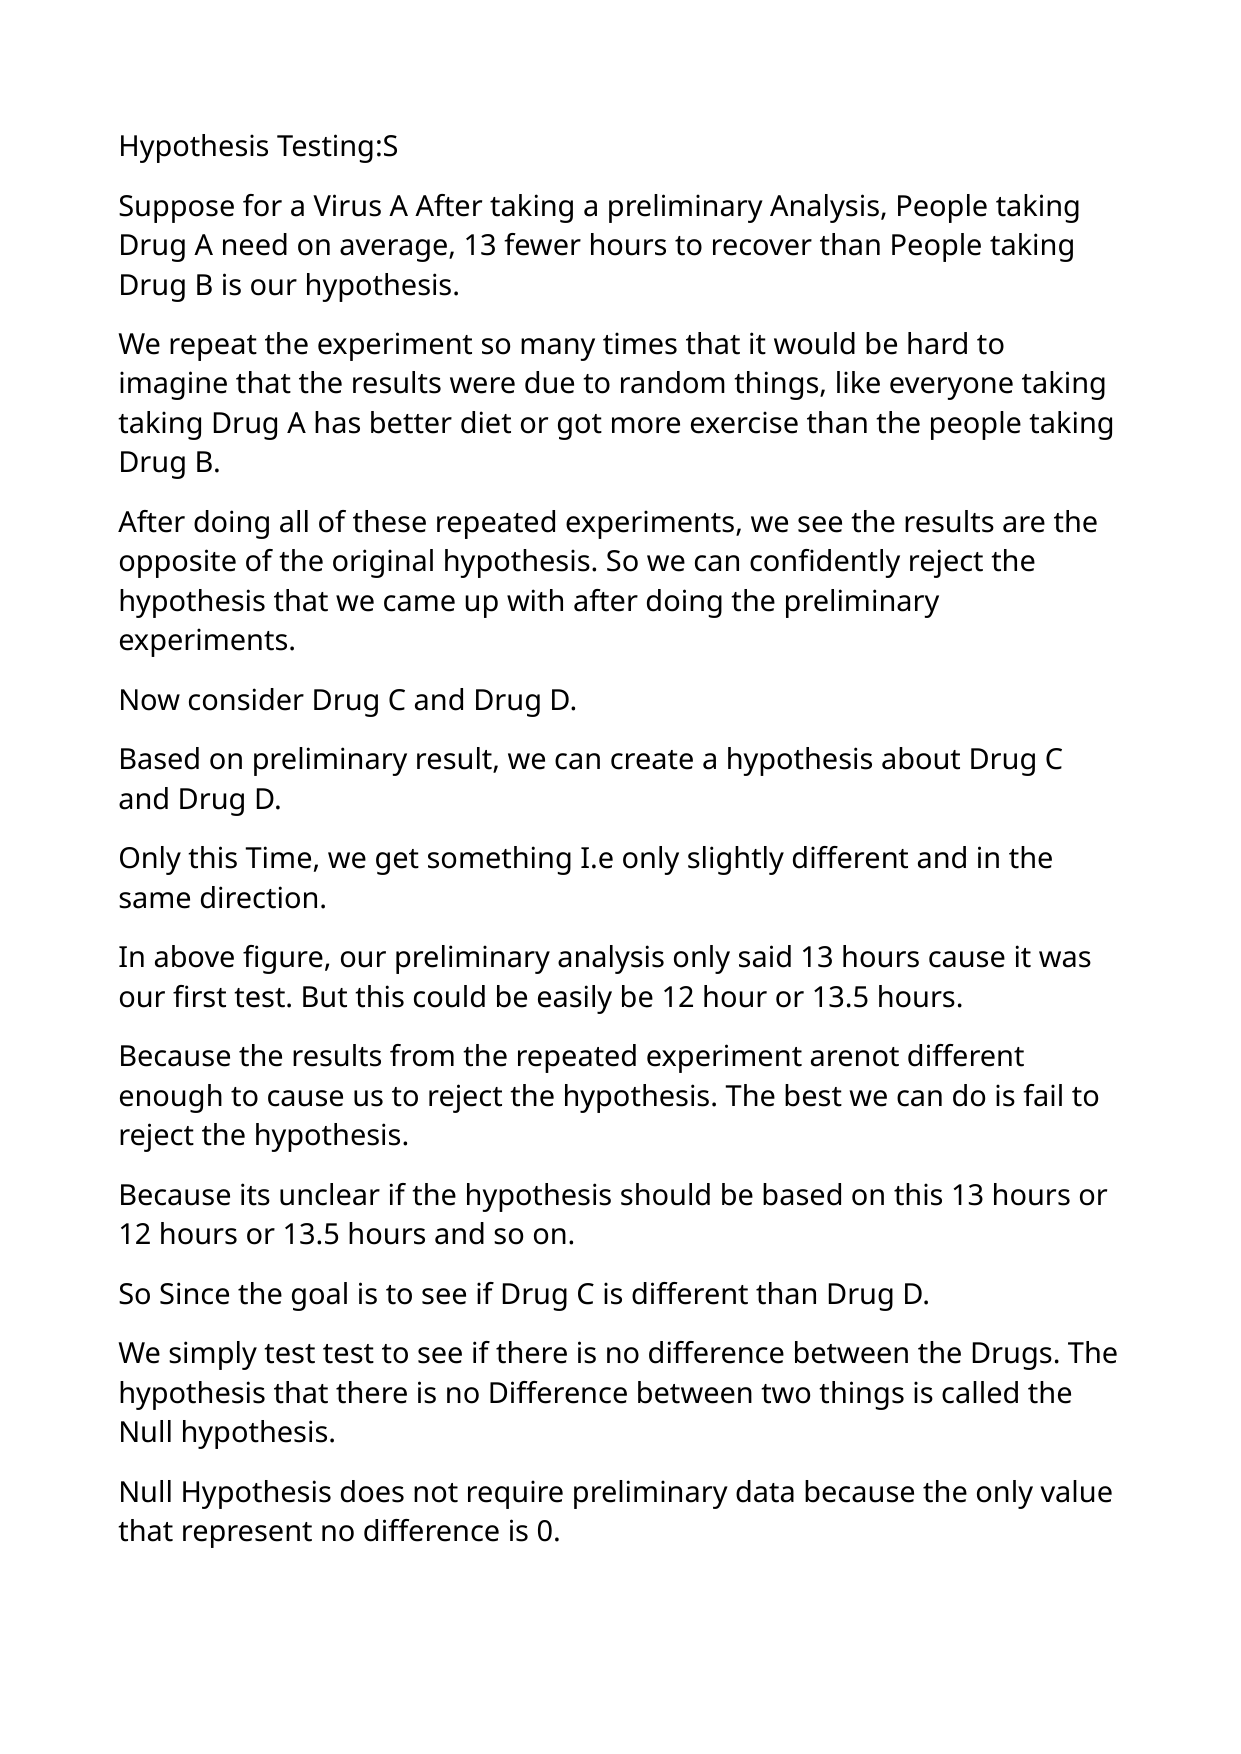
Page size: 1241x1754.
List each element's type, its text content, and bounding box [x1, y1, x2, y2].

title Suppose for a Virus A After taking a preliminary Analysis, People taking Drug A need on average, 13 fewer hours to recover than People taking Drug B is our hypothesis. [118, 185, 1122, 303]
title Only this Time, we get something I.e only slightly different and in the same direction. [118, 838, 1122, 917]
title Because the results from the repeated experiment arenot different enough to cause us to reject the hypothesis. The best we can do is fail to reject the hypothesis. [118, 1036, 1122, 1154]
title We simply test test to see if there is no difference between the Drugs. The hypothesis that there is no Difference between two things is called the Null hypothesis. [118, 1333, 1122, 1451]
title After doing all of these repeated experiments, we see the results are the opposite of the original hypothesis. So we can confidently reject the hypothesis that we came up with after doing the preliminary experiments. [118, 501, 1122, 659]
title Null Hypothesis does not require preliminary data because the only value that represent no difference is 0. [118, 1471, 1122, 1550]
title Now consider Drug C and Drug D. [118, 679, 1122, 719]
title In above figure, our preliminary analysis only said 13 hours cause it was our first test. But this could be easily be 12 hour or 13.5 hours. [118, 937, 1122, 1016]
title Hypothesis Testing:S [118, 126, 1122, 165]
title Because its unclear if the hypothesis should be based on this 13 hours or 12 hours or 13.5 hours and so on. [118, 1174, 1122, 1253]
title We repeat the experiment so many times that it would be hard to imagine that the results were due to random things, like everyone taking taking Drug A has better diet or got more exercise than the people taking Drug B. [118, 323, 1122, 481]
title So Since the goal is to see if Drug C is different than Drug D. [118, 1273, 1122, 1313]
title Based on preliminary result, we can create a hypothesis about Drug C and Drug D. [118, 739, 1122, 818]
